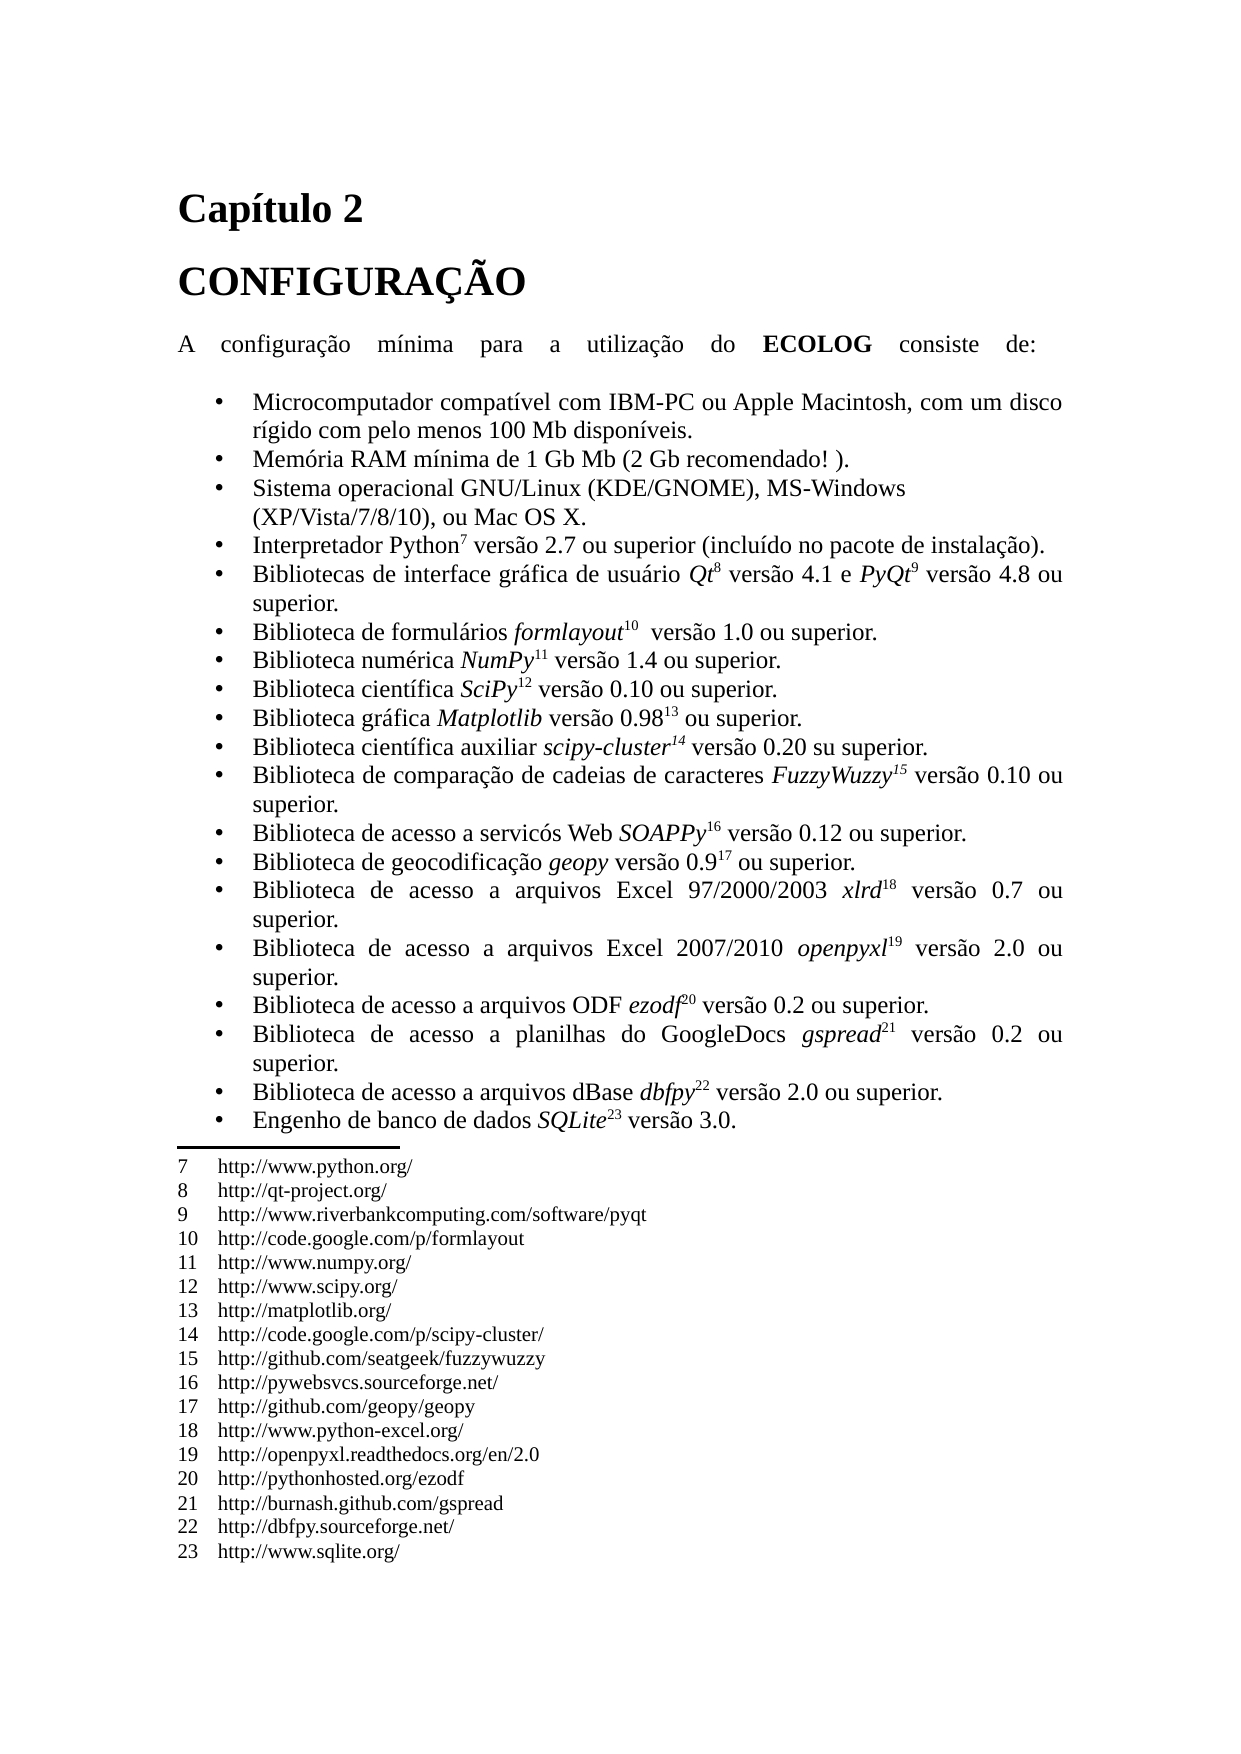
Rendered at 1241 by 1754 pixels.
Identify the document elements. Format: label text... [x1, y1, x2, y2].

list http://burnash.github.com/gspread [177, 1490, 1063, 1514]
list Biblioteca científica SciPy versão 0.10 ou superior. [215, 674, 1063, 703]
list http://www.scipy.org/ [177, 1274, 1063, 1298]
list http://github.com/geopy/geopy [177, 1394, 1063, 1418]
list Interpretador Python versão 2.7 ou superior (incluído no pacote de instalação). [215, 531, 1063, 559]
list Biblioteca de acesso a arquivos dBase dbfpy versão 2.0 ou superior. [215, 1077, 1063, 1106]
list http://qt-project.org/ [177, 1178, 1063, 1202]
list Memória RAM mínima de 1 Gb Mb (2 Gb recomendado! ). [215, 444, 1063, 473]
list http://github.com/seatgeek/fuzzywuzzy [177, 1346, 1063, 1370]
list http://pywebsvcs.sourceforge.net/ [177, 1370, 1063, 1394]
list http://dbfpy.sourceforge.net/ [177, 1514, 1063, 1538]
list Biblioteca de acesso a arquivos ODF ezodf versão 0.2 ou superior. [215, 991, 1063, 1019]
list http://www.numpy.org/ [177, 1250, 1063, 1274]
list Bibliotecas de interface gráfica de usuário Qt versão 4.1 e PyQt versão 4.8 ou superior. [215, 559, 1063, 617]
text A configuração mínima para a utilização do ECOLOG consiste de: [177, 329, 1063, 387]
list http://pythonhosted.org/ezodf [177, 1466, 1063, 1490]
list Biblioteca de acesso a arquivos Excel 97/2000/2003 xlrd versão 0.7 ou superior. [215, 876, 1063, 933]
list Biblioteca de geocodificação geopy versão 0.9 ou superior. [215, 847, 1063, 876]
list Biblioteca de acesso a arquivos Excel 2007/2010 openpyxl versão 2.0 ou superior. [215, 933, 1063, 991]
subtitle CONFIGURAÇÃO [177, 256, 1063, 304]
list Engenho de banco de dados SQLite versão 3.0. [215, 1106, 1063, 1134]
list Biblioteca de formulários formlayout versão 1.0 ou superior. [215, 617, 1063, 646]
list Microcomputador compatível com IBM-PC ou Apple Macintosh, com um disco rígido com pelo menos 100 Mb disponíveis. [215, 387, 1063, 444]
list Sistema operacional GNU/Linux (KDE/GNOME), MS-Windows (XP/Vista/7/8/10), ou Mac OS X. [215, 473, 1063, 531]
list http://code.google.com/p/formlayout [177, 1226, 1063, 1250]
list Biblioteca gráfica Matplotlib versão 0.98 ou superior. [215, 703, 1063, 732]
list http://www.python-excel.org/ [177, 1418, 1063, 1442]
list http://code.google.com/p/scipy-cluster/ [177, 1322, 1063, 1346]
list Biblioteca numérica NumPy versão 1.4 ou superior. [215, 646, 1063, 674]
list http://www.riverbankcomputing.com/software/pyqt [177, 1202, 1063, 1226]
list Biblioteca de comparação de cadeias de caracteres FuzzyWuzzy versão 0.10 ou superior. [215, 761, 1063, 818]
list http://www.python.org/ [177, 1153, 1063, 1178]
text Capítulo 2 [177, 183, 1063, 231]
list Biblioteca de acesso a planilhas do GoogleDocs gspread versão 0.2 ou superior. [215, 1019, 1063, 1077]
list http://matplotlib.org/ [177, 1298, 1063, 1322]
list http://openpyxl.readthedocs.org/en/2.0 [177, 1442, 1063, 1466]
list Biblioteca científica auxiliar scipy-cluster versão 0.20 su superior. [215, 732, 1063, 761]
list http://www.sqlite.org/ [177, 1538, 1063, 1563]
list Biblioteca de acesso a servicós Web SOAPPy versão 0.12 ou superior. [215, 818, 1063, 847]
